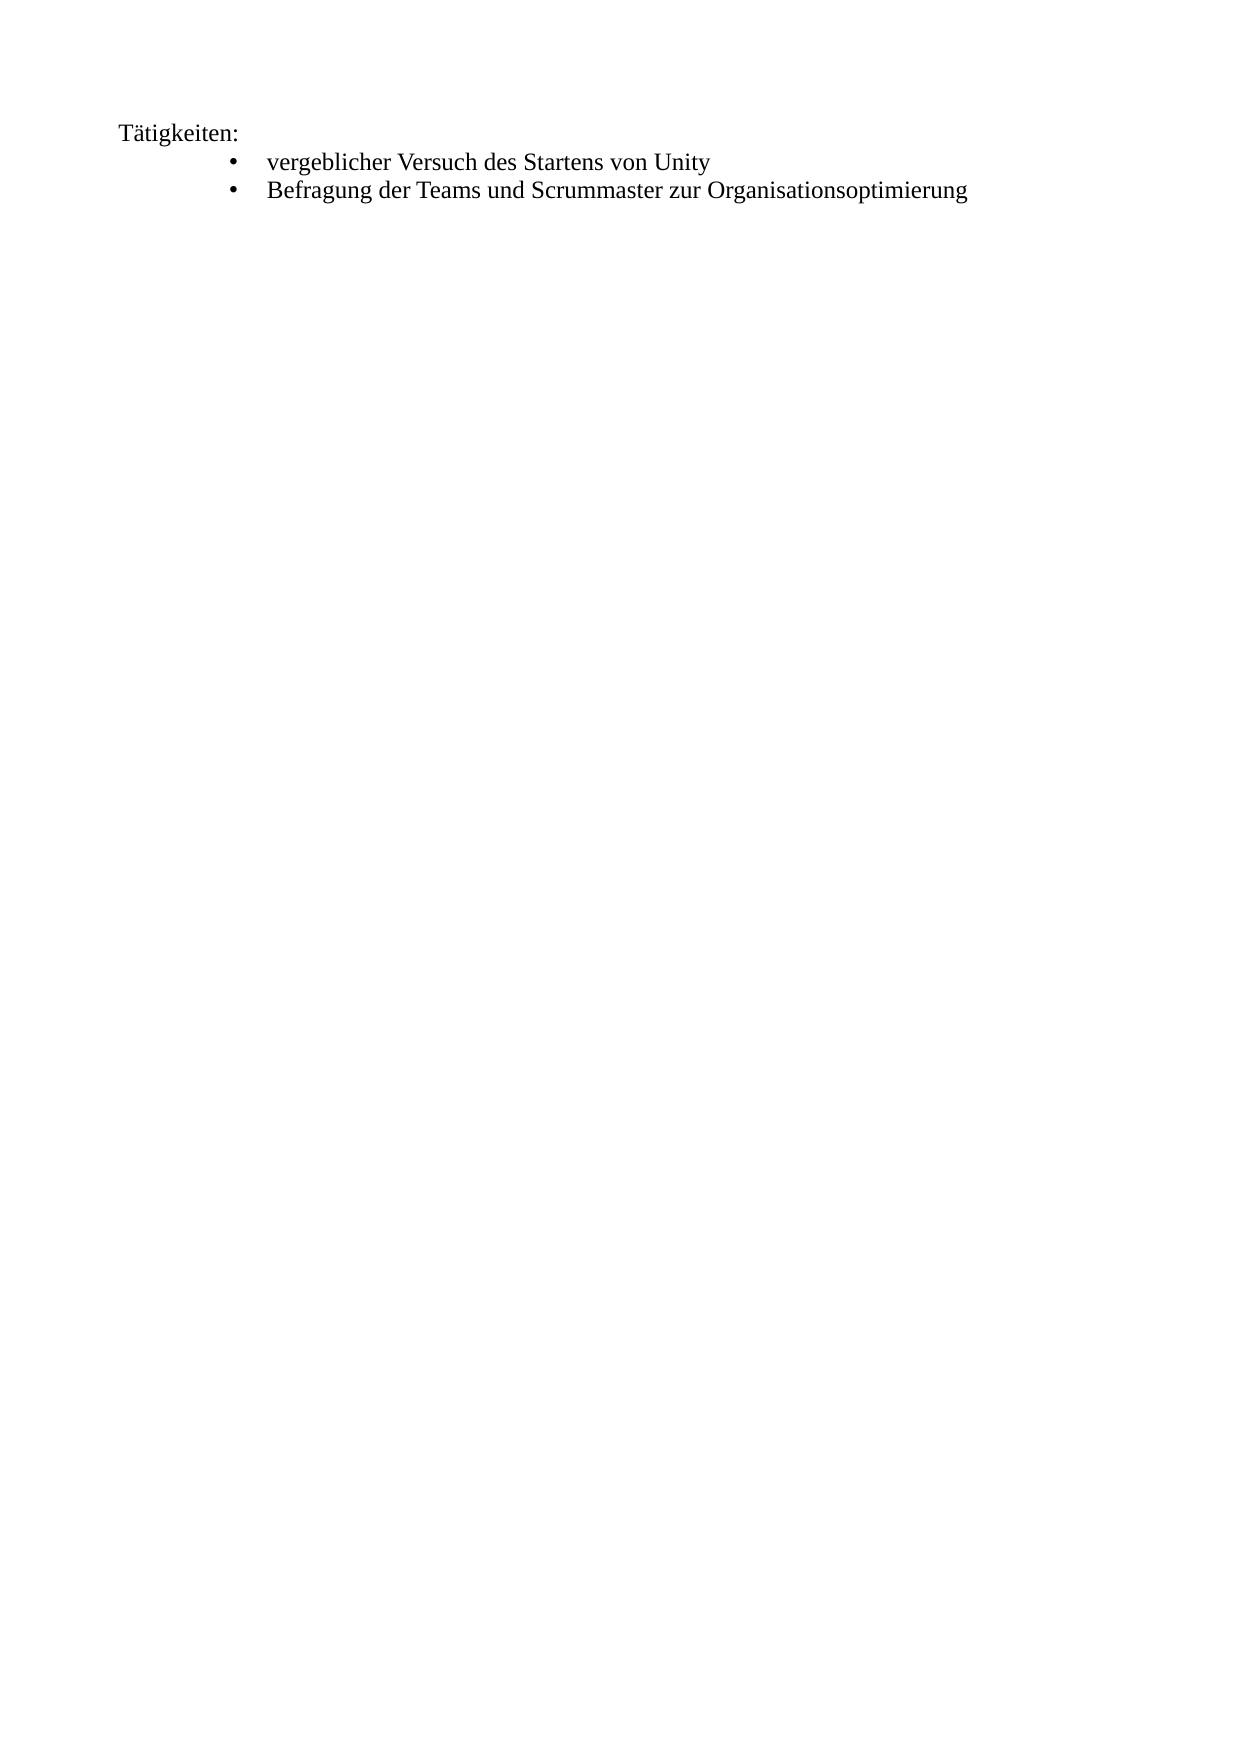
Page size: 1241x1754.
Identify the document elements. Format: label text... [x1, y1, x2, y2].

list Befragung der Teams und Scrummaster zur Organisationsoptimierung [229, 176, 1122, 204]
text Tätigkeiten: [118, 118, 1122, 147]
list vergeblicher Versuch des Startens von Unity [229, 147, 1122, 176]
